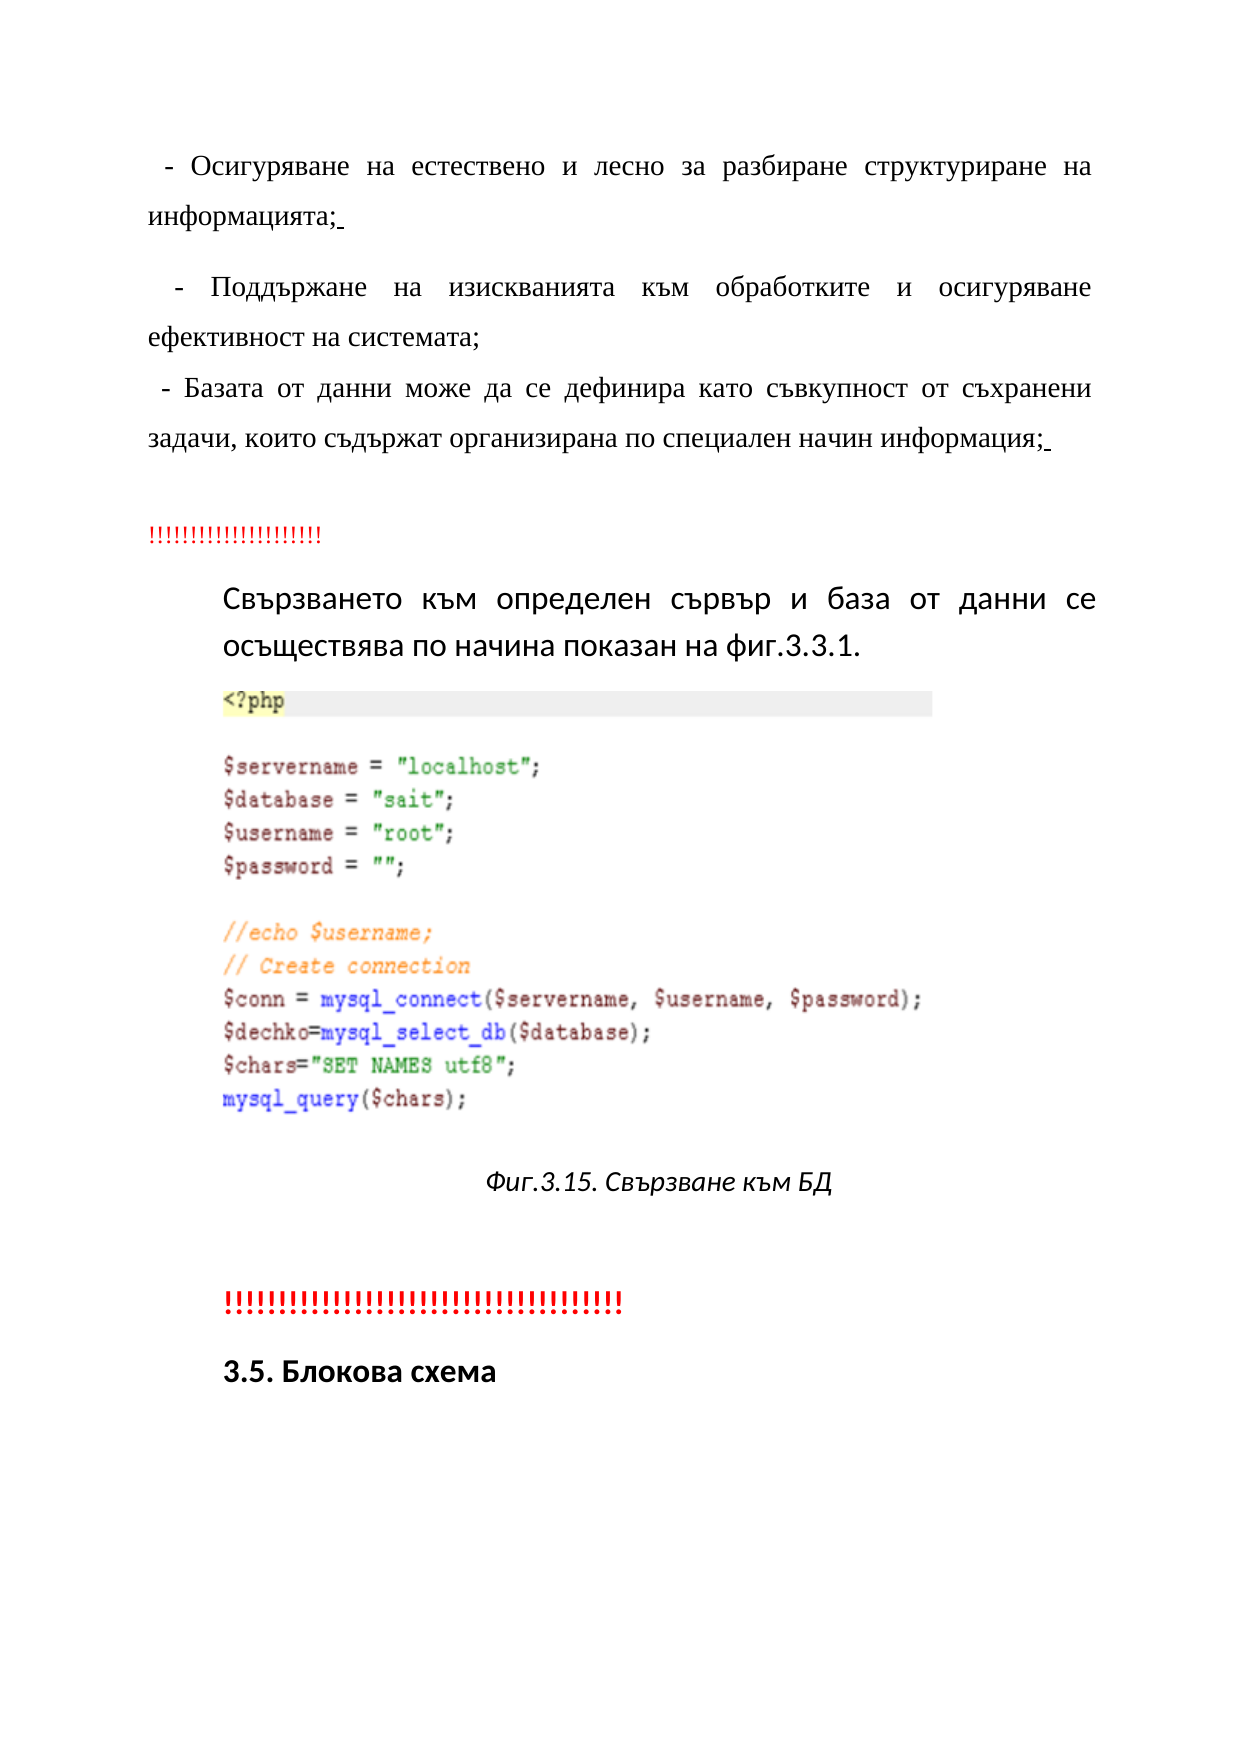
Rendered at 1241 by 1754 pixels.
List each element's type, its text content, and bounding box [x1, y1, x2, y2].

list Свързването към определен сървър и база от данни се осъществява по начина показан на фиг.3.3.1. [223, 577, 1097, 665]
text !!!!!!!!!!!!!!!!!!!!! [148, 520, 1093, 549]
text - Базата от данни може да се дефинира като съвкупност от съхранени задачи, които съдържат организирана по специален начин информация; [148, 370, 1093, 453]
picture [222, 691, 933, 1138]
list 3.5. Блокова схема [223, 1350, 1097, 1391]
list Фиг.3.15. Свързване към БД [223, 1163, 1097, 1199]
list !!!!!!!!!!!!!!!!!!!!!!!!!!!!!!!!!!!!! [223, 1282, 1097, 1323]
text - Осигуряване на естествено и лесно за разбиране структуриране на информацията; [148, 148, 1093, 231]
text - Поддържане на изискванията към обработките и осигуряване ефективност на системата; [148, 269, 1093, 353]
